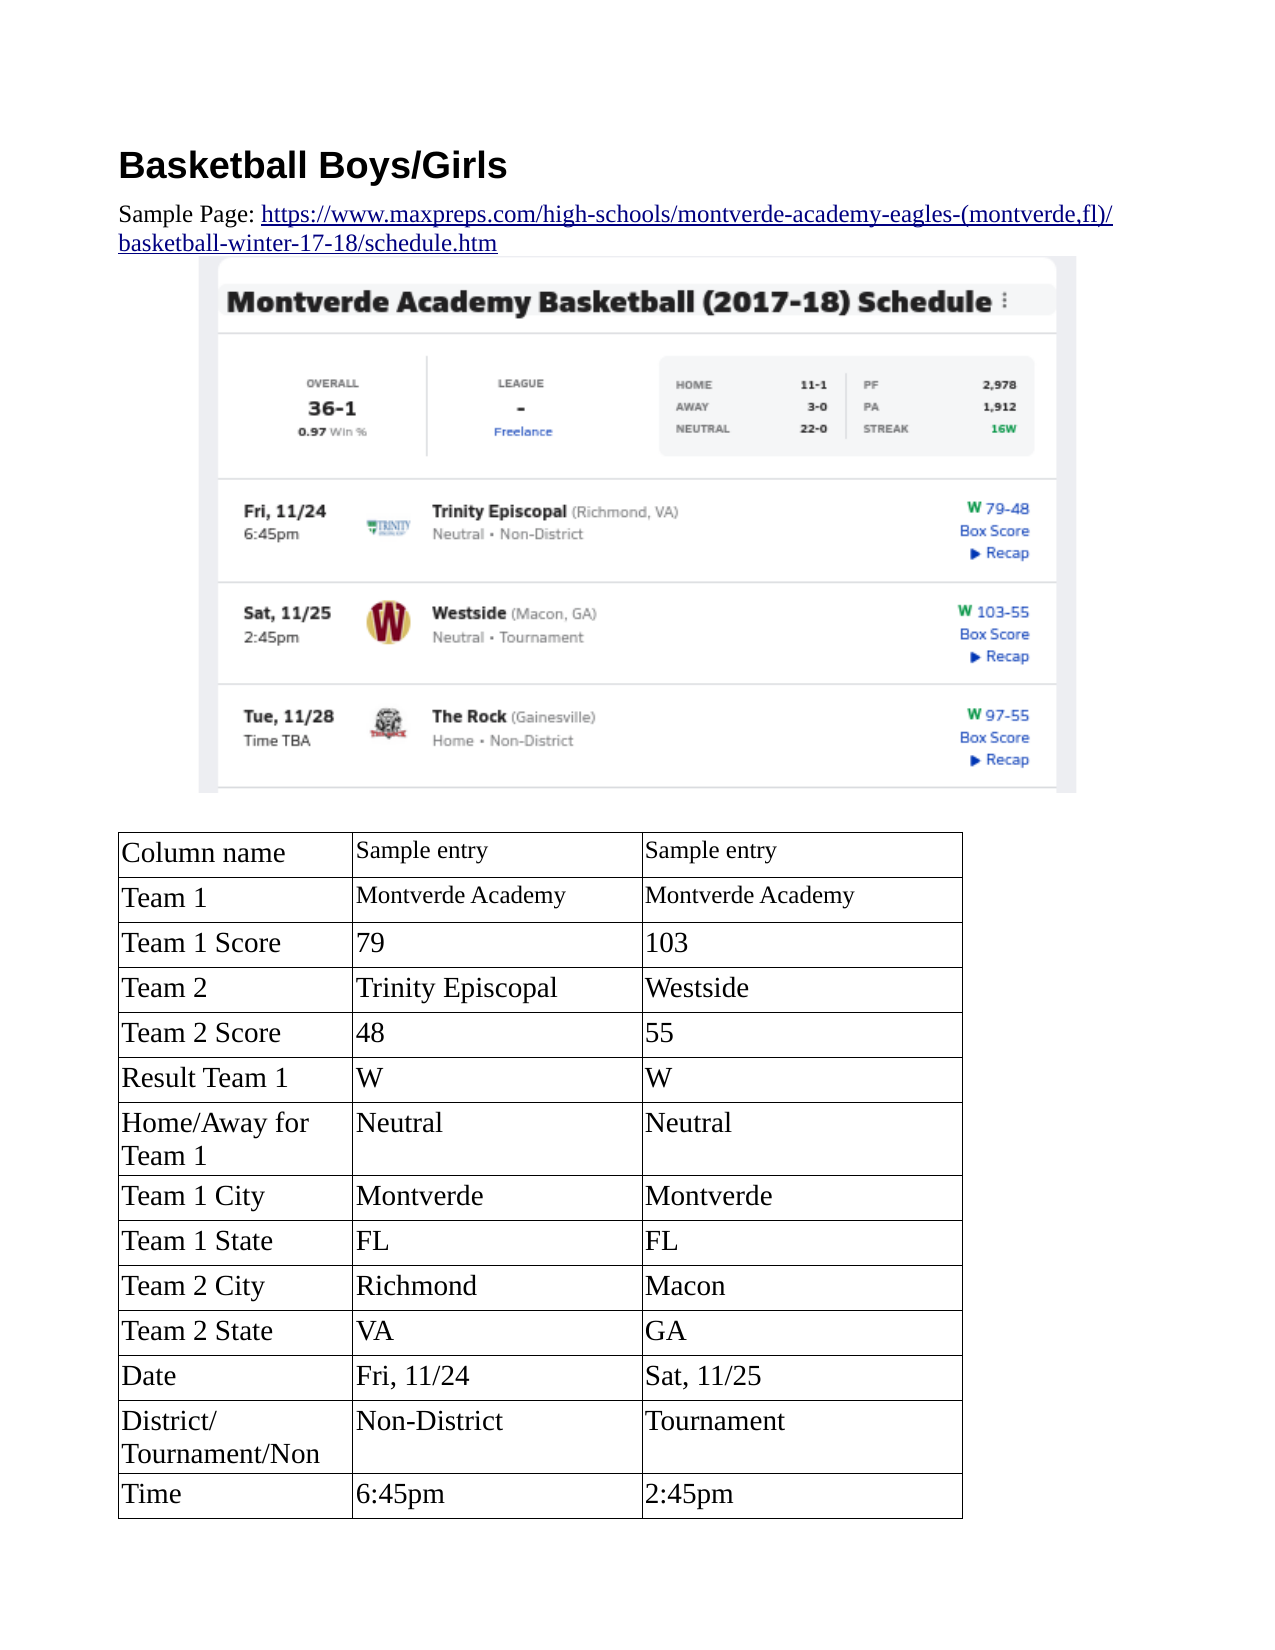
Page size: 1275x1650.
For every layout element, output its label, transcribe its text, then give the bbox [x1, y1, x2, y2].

table_cell Home/Away for Team 1 [119, 1103, 352, 1175]
table_cell Team 1 Score [119, 923, 352, 967]
table_header Column name [119, 833, 352, 877]
table_cell Macon [643, 1266, 962, 1310]
table_cell 103 [643, 923, 962, 967]
table_cell Team 2 City [119, 1266, 352, 1310]
table_cell W [353, 1058, 642, 1102]
table_cell Time [119, 1474, 352, 1518]
table_cell Neutral [643, 1103, 962, 1175]
table_cell Team 1 City [119, 1176, 352, 1220]
table_cell 55 [643, 1013, 962, 1057]
table_cell 2:45pm [643, 1474, 962, 1518]
table_cell 6:45pm [353, 1474, 642, 1518]
table_cell Team 1 State [119, 1221, 352, 1265]
table_cell Westside [643, 968, 962, 1012]
table_cell VA [353, 1311, 642, 1355]
table_cell Montverde [353, 1176, 642, 1220]
table_cell W [643, 1058, 962, 1102]
table_cell 79 [353, 923, 642, 967]
table_cell Montverde Academy [643, 878, 962, 922]
table_cell Non-District [353, 1401, 642, 1473]
table_header Sample entry [643, 833, 962, 877]
table_cell Date [119, 1356, 352, 1400]
table_cell Team 2 State [119, 1311, 352, 1355]
table_cell Montverde Academy [353, 878, 642, 922]
table_cell District/Tournament/Non [119, 1401, 352, 1473]
table_cell Neutral [353, 1103, 642, 1175]
picture [198, 256, 1077, 793]
table_cell Tournament [643, 1401, 962, 1473]
table_cell FL [353, 1221, 642, 1265]
table_cell Montverde [643, 1176, 962, 1220]
table_cell Richmond [353, 1266, 642, 1310]
table_cell Team 2 Score [119, 1013, 352, 1057]
table_cell Team 1 [119, 878, 352, 922]
table_header Sample entry [353, 833, 642, 877]
table_cell Fri, 11/24 [353, 1356, 642, 1400]
table_cell Result Team 1 [119, 1058, 352, 1102]
table_cell FL [643, 1221, 962, 1265]
subtitle Basketball Boys/Girls [118, 143, 1157, 187]
table_cell Team 2 [119, 968, 352, 1012]
text Sample Page: https://www.maxpreps.com/high-schools/montverde-academy-eagles-(montverde,fl)/basketball-winter-17-18/schedule.htm [118, 199, 1157, 257]
table_cell Trinity Episcopal [353, 968, 642, 1012]
table_cell Sat, 11/25 [643, 1356, 962, 1400]
table_cell GA [643, 1311, 962, 1355]
table_cell 48 [353, 1013, 642, 1057]
